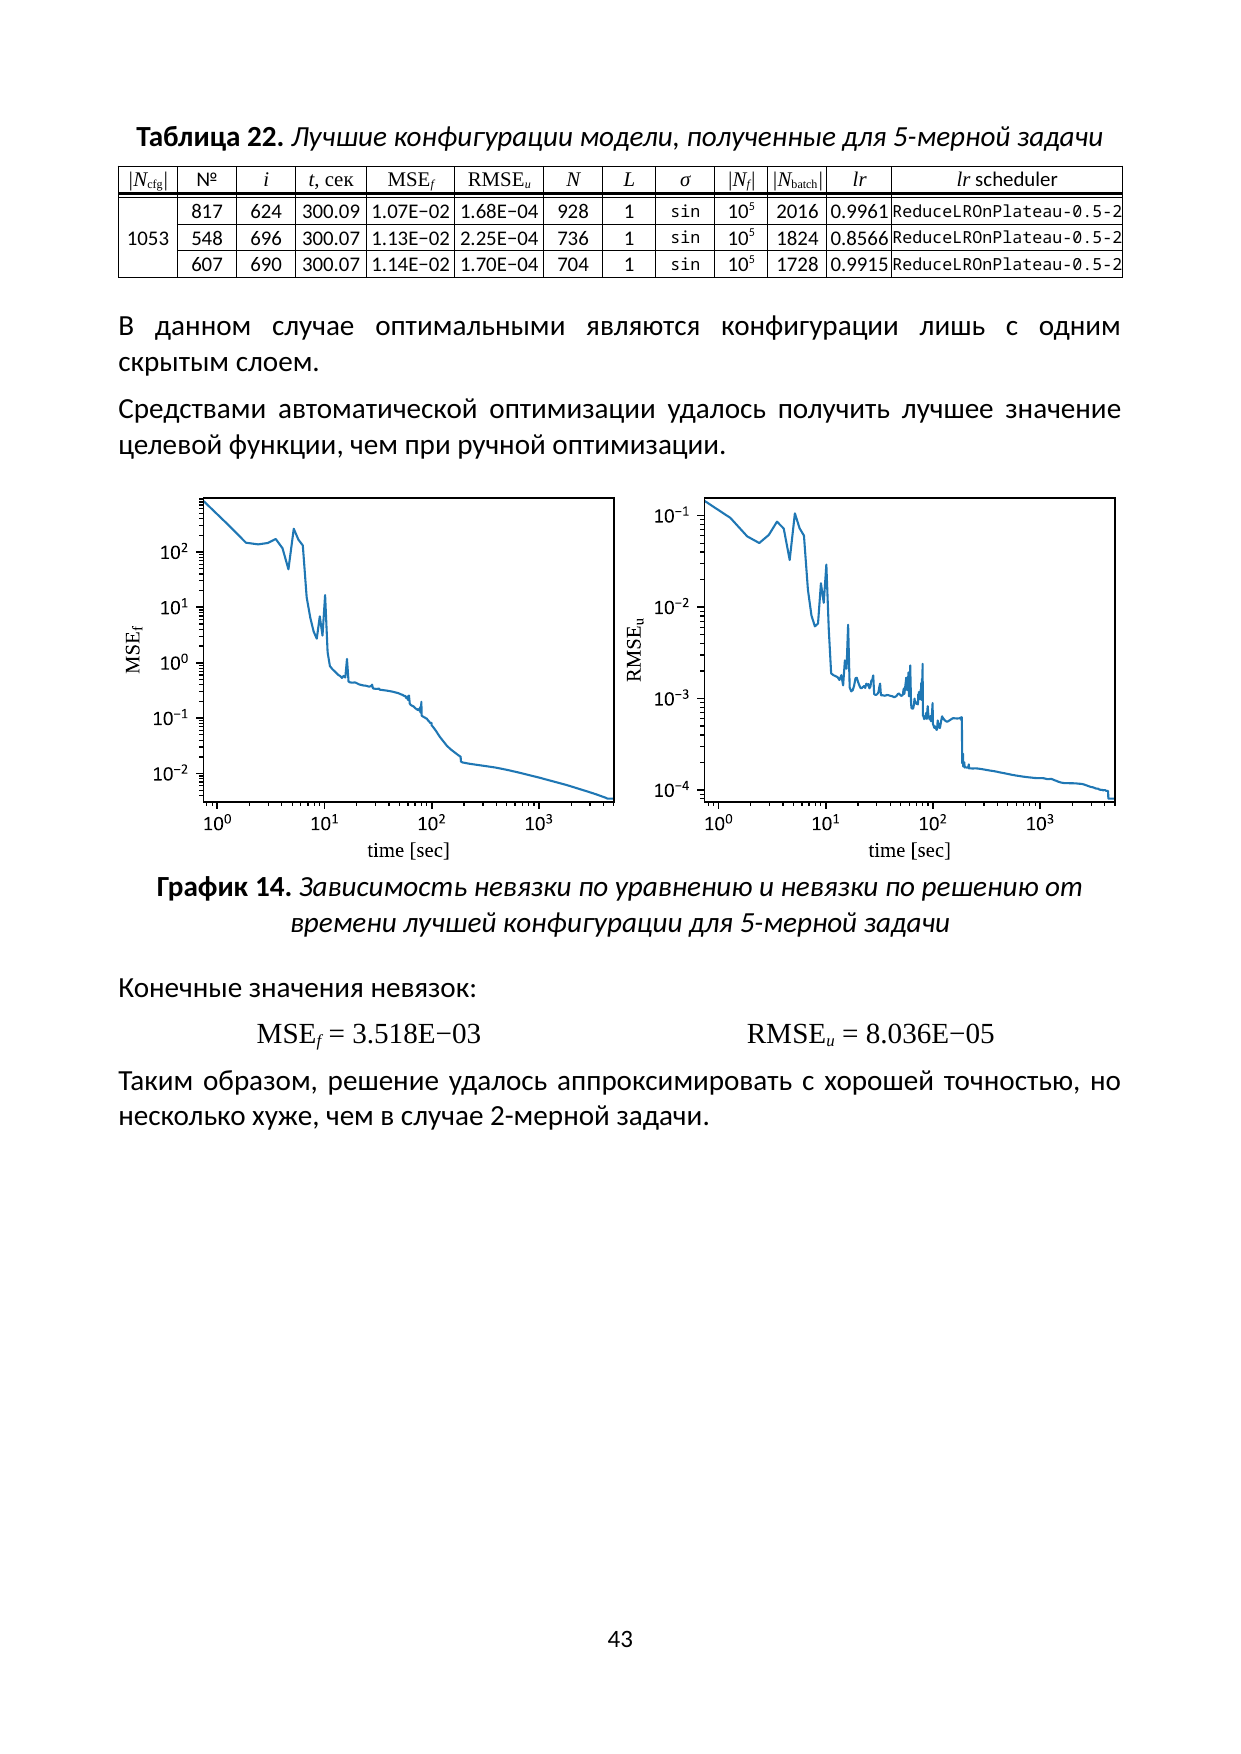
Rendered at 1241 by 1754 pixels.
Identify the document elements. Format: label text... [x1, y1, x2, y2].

table_header N [544, 167, 602, 192]
table_cell 1053 [119, 198, 177, 277]
table_cell 1728 [768, 251, 826, 277]
text В данном случае оптимальными являются конфигурации лишь с одним скрытым слоем. [118, 307, 1122, 378]
table_cell 704 [544, 251, 602, 277]
table_cell 736 [544, 225, 602, 250]
table_header lr scheduler [892, 167, 1122, 192]
text Таким образом, решение удалось аппроксимировать с хорошей точностью, но несколько хуже, чем в случае 2-мерной задачи. [118, 1062, 1122, 1133]
table_cell 1.70E−04 [455, 251, 543, 277]
table_cell 817 [178, 198, 236, 224]
table_header t, сек [296, 167, 366, 192]
table_cell 2.25E−04 [455, 225, 543, 250]
table_cell 1.14E−02 [367, 251, 454, 277]
table_cell 300.09 [296, 198, 366, 224]
table_header |Nbatch| [768, 167, 826, 192]
table_cell sin [656, 198, 714, 224]
table_cell 696 [237, 225, 295, 250]
table_cell 105 [715, 225, 767, 250]
table_header RMSEu = 8.036E−05 [619, 1016, 1122, 1062]
table_cell 690 [237, 251, 295, 277]
table_cell 2016 [768, 198, 826, 224]
table_cell 1.07E−02 [367, 198, 454, 224]
table_header MSEf = 3.518E−03 [118, 1016, 619, 1062]
table_cell 1 [603, 198, 655, 224]
table_cell ReduceLROnPlateau-0.5-2 [892, 251, 1122, 277]
table_cell sin [656, 251, 714, 277]
table_cell 105 [715, 198, 767, 224]
text Средствами автоматической оптимизации удалось получить лучшее значение целевой функции, чем при ручной оптимизации. [118, 390, 1122, 461]
table_cell 1.13E−02 [367, 225, 454, 250]
table_cell 1824 [768, 225, 826, 250]
table_header |Nf| [715, 167, 767, 192]
table_cell 0.9961 [827, 198, 891, 224]
table_cell 300.07 [296, 225, 366, 250]
table_header lr [827, 167, 891, 192]
table_cell 300.07 [296, 251, 366, 277]
table_cell 548 [178, 225, 236, 250]
table_cell 607 [178, 251, 236, 277]
table_cell 1 [603, 251, 655, 277]
table_header |Ncfg| [119, 167, 177, 192]
table_header i [237, 167, 295, 192]
table_cell 0.9915 [827, 251, 891, 277]
table_cell sin [656, 225, 714, 250]
table_cell 1 [603, 225, 655, 250]
table_cell ReduceLROnPlateau-0.5-2 [892, 225, 1122, 250]
text Таблица 22. Лучшие конфигурации модели, полученные для 5-мерной задачи [118, 118, 1122, 154]
text Конечные значения невязок: [118, 969, 1122, 1004]
table_header L [603, 167, 655, 192]
table_header RMSEu [455, 167, 543, 192]
table_cell 928 [544, 198, 602, 224]
text График 14. Зависимость невязки по уравнению и невязки по решению от времени лучшей конфигурации для 5-мерной задачи [118, 491, 1122, 939]
table_cell ReduceLROnPlateau-0.5-2 [892, 198, 1122, 224]
table_cell 624 [237, 198, 295, 224]
table_cell 1.68E−04 [455, 198, 543, 224]
table_header MSEf [367, 167, 454, 192]
table_header σ [656, 167, 714, 192]
table_header № [178, 167, 236, 192]
table_cell 105 [715, 251, 767, 277]
table_cell 0.8566 [827, 225, 891, 250]
